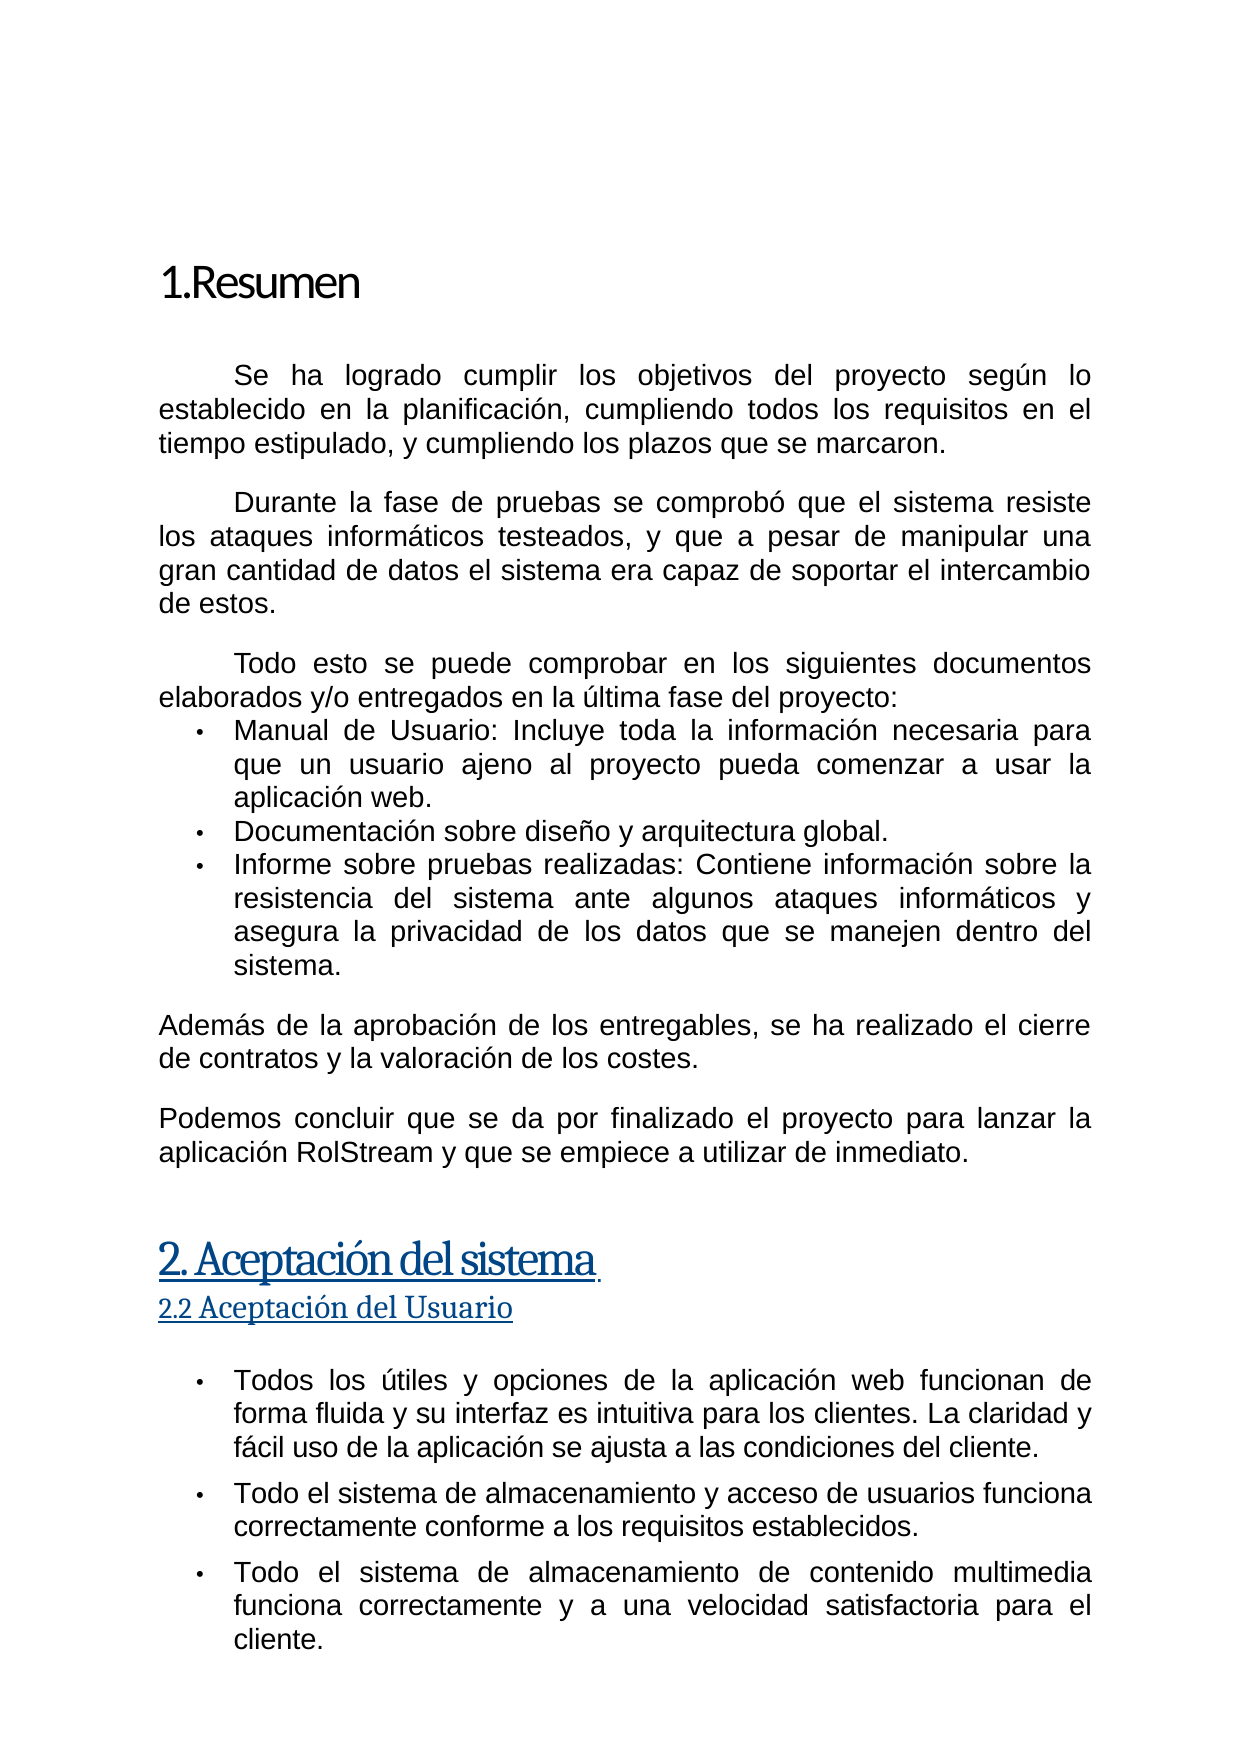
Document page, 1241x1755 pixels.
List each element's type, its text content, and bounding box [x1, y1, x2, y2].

text Además de la aprobación de los entregables, se ha realizado el cierre de contratos y la valoración de los costes. [158, 1008, 1093, 1075]
list Manual de Usuario: Incluye toda la información necesaria para que un usuario ajeno al proyecto pueda comenzar a usar la aplicación web. [196, 713, 1093, 814]
list Documentación sobre diseño y arquitectura global. [196, 814, 1093, 847]
text Todo esto se puede comprobar en los siguientes documentos elaborados y/o entregados en la última fase del proyecto: [158, 646, 1093, 713]
text Podemos concluir que se da por finalizado el proyecto para lanzar la aplicación RolStream y que se empiece a utilizar de inmediato. [158, 1101, 1093, 1168]
text Se ha logrado cumplir los objetivos del proyecto según lo establecido en la planificación, cumpliendo todos los requisitos en el tiempo estipulado, y cumpliendo los plazos que se marcaron. [158, 358, 1093, 459]
list Informe sobre pruebas realizadas: Contiene información sobre la resistencia del sistema ante algunos ataques informáticos y asegura la privacidad de los datos que se manejen dentro del sistema. [196, 847, 1093, 981]
text 2.2 Aceptación del Usuario [158, 1288, 1093, 1327]
text 2. Aceptación del sistema [158, 1231, 1093, 1288]
list Todo el sistema de almacenamiento y acceso de usuarios funciona correctamente conforme a los requisitos establecidos. [196, 1476, 1093, 1543]
list Todo el sistema de almacenamiento de contenido multimedia funciona correctamente y a una velocidad satisfactoria para el cliente. [196, 1555, 1093, 1656]
list Todos los útiles y opciones de la aplicación web funcionan de forma fluida y su interfaz es intuitiva para los clientes. La claridad y fácil uso de la aplicación se ajusta a las condiciones del cliente. [196, 1363, 1093, 1463]
text 1.Resumen [158, 249, 1093, 311]
text Durante la fase de pruebas se comprobó que el sistema resiste los ataques informáticos testeados, y que a pesar de manipular una gran cantidad de datos el sistema era capaz de soportar el intercambio de estos. [158, 486, 1093, 620]
